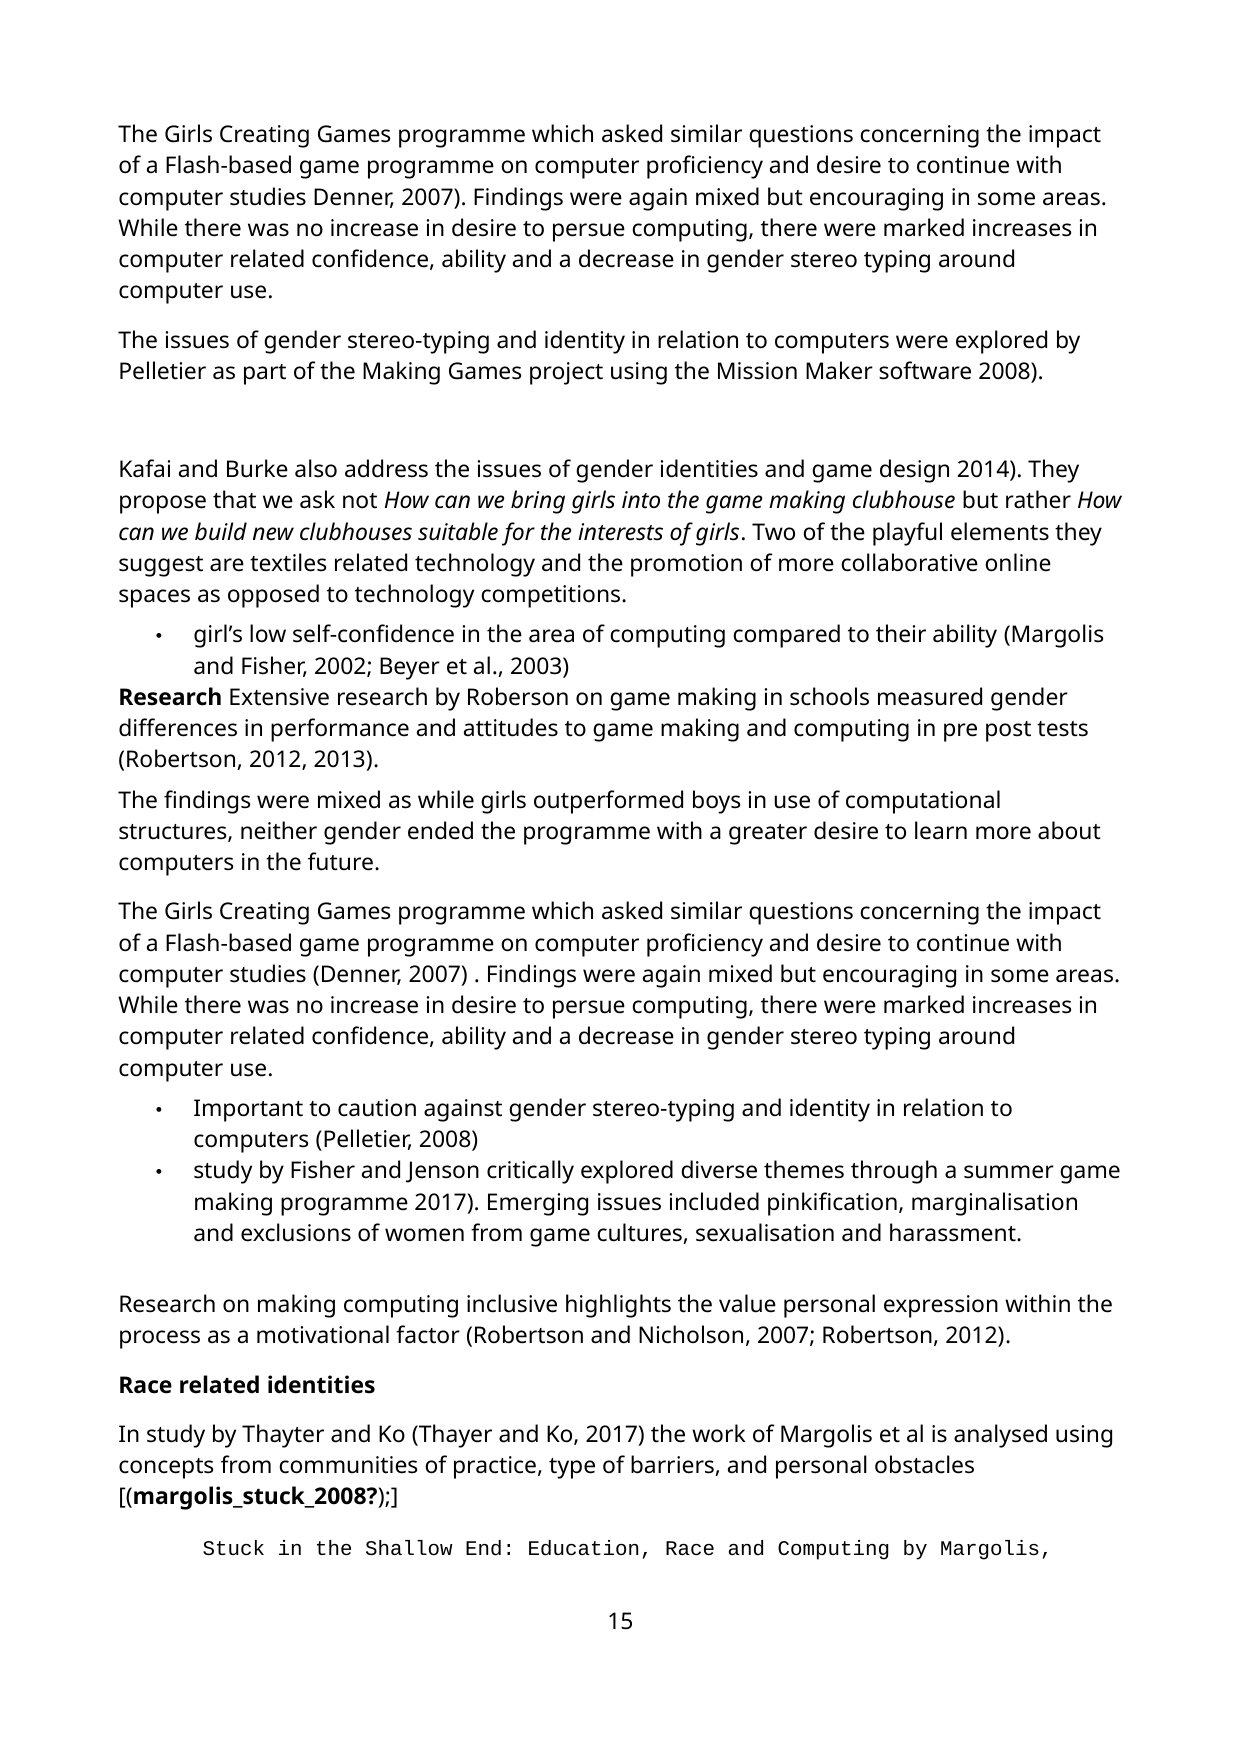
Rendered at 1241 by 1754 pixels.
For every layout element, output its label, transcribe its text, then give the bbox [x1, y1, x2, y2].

text The Girls Creating Games programme which asked similar questions concerning the impact of a Flash-based game programme on computer proficiency and desire to continue with computer studies (Denner, 2007) . Findings were again mixed but encouraging in some areas. While there was no increase in desire to persue computing, there were marked increases in computer related confidence, ability and a decrease in gender stereo typing around computer use. [118, 895, 1122, 1083]
text The Girls Creating Games programme which asked similar questions concerning the impact of a Flash-based game programme on computer proficiency and desire to continue with computer studies Denner, 2007). Findings were again mixed but encouraging in some areas. While there was no increase in desire to persue computing, there were marked increases in computer related confidence, ability and a decrease in gender stereo typing around computer use. [118, 118, 1122, 306]
text Race related identities [118, 1368, 1122, 1400]
text The findings were mixed as while girls outperformed boys in use of computational structures, neither gender ended the programme with a greater desire to learn more about computers in the future. [118, 783, 1122, 877]
text Research Extensive research by Roberson on game making in schools measured gender differences in performance and attitudes to game making and computing in pre post tests (Robertson, 2012, 2013). [118, 681, 1122, 774]
list Important to caution against gender stereo-typing and identity in relation to computers (Pelletier, 2008) [156, 1092, 1122, 1154]
text Kafai and Burke also address the issues of gender identities and game design 2014). They propose that we ask not How can we bring girls into the game making clubhouse but rather How can we build new clubhouses suitable for the interests of girls. Two of the playful elements they suggest are textiles related technology and the promotion of more collaborative online spaces as opposed to technology competitions. [118, 453, 1122, 609]
text Stuck in the Shallow End: Education, Race and Computing by Margolis, [177, 1538, 1122, 1562]
list study by Fisher and Jenson critically explored diverse themes through a summer game making programme 2017). Emerging issues included pinkification, marginalisation and exclusions of women from game cultures, sexualisation and harassment. [156, 1154, 1122, 1248]
text Research on making computing inclusive highlights the value personal expression within the process as a motivational factor (Robertson and Nicholson, 2007; Robertson, 2012). [118, 1288, 1122, 1351]
list girl’s low self-confidence in the area of computing compared to their ability (Margolis and Fisher, 2002; Beyer et al., 2003) [156, 618, 1122, 681]
text The issues of gender stereo-typing and identity in relation to computers were explored by Pelletier as part of the Making Games project using the Mission Maker software 2008). [118, 323, 1122, 386]
text In study by Thayter and Ko (Thayer and Ko, 2017) the work of Margolis et al is analysed using concepts from communities of practice, type of barriers, and personal obstacles [(margolis_stuck_2008?);] [118, 1418, 1122, 1511]
